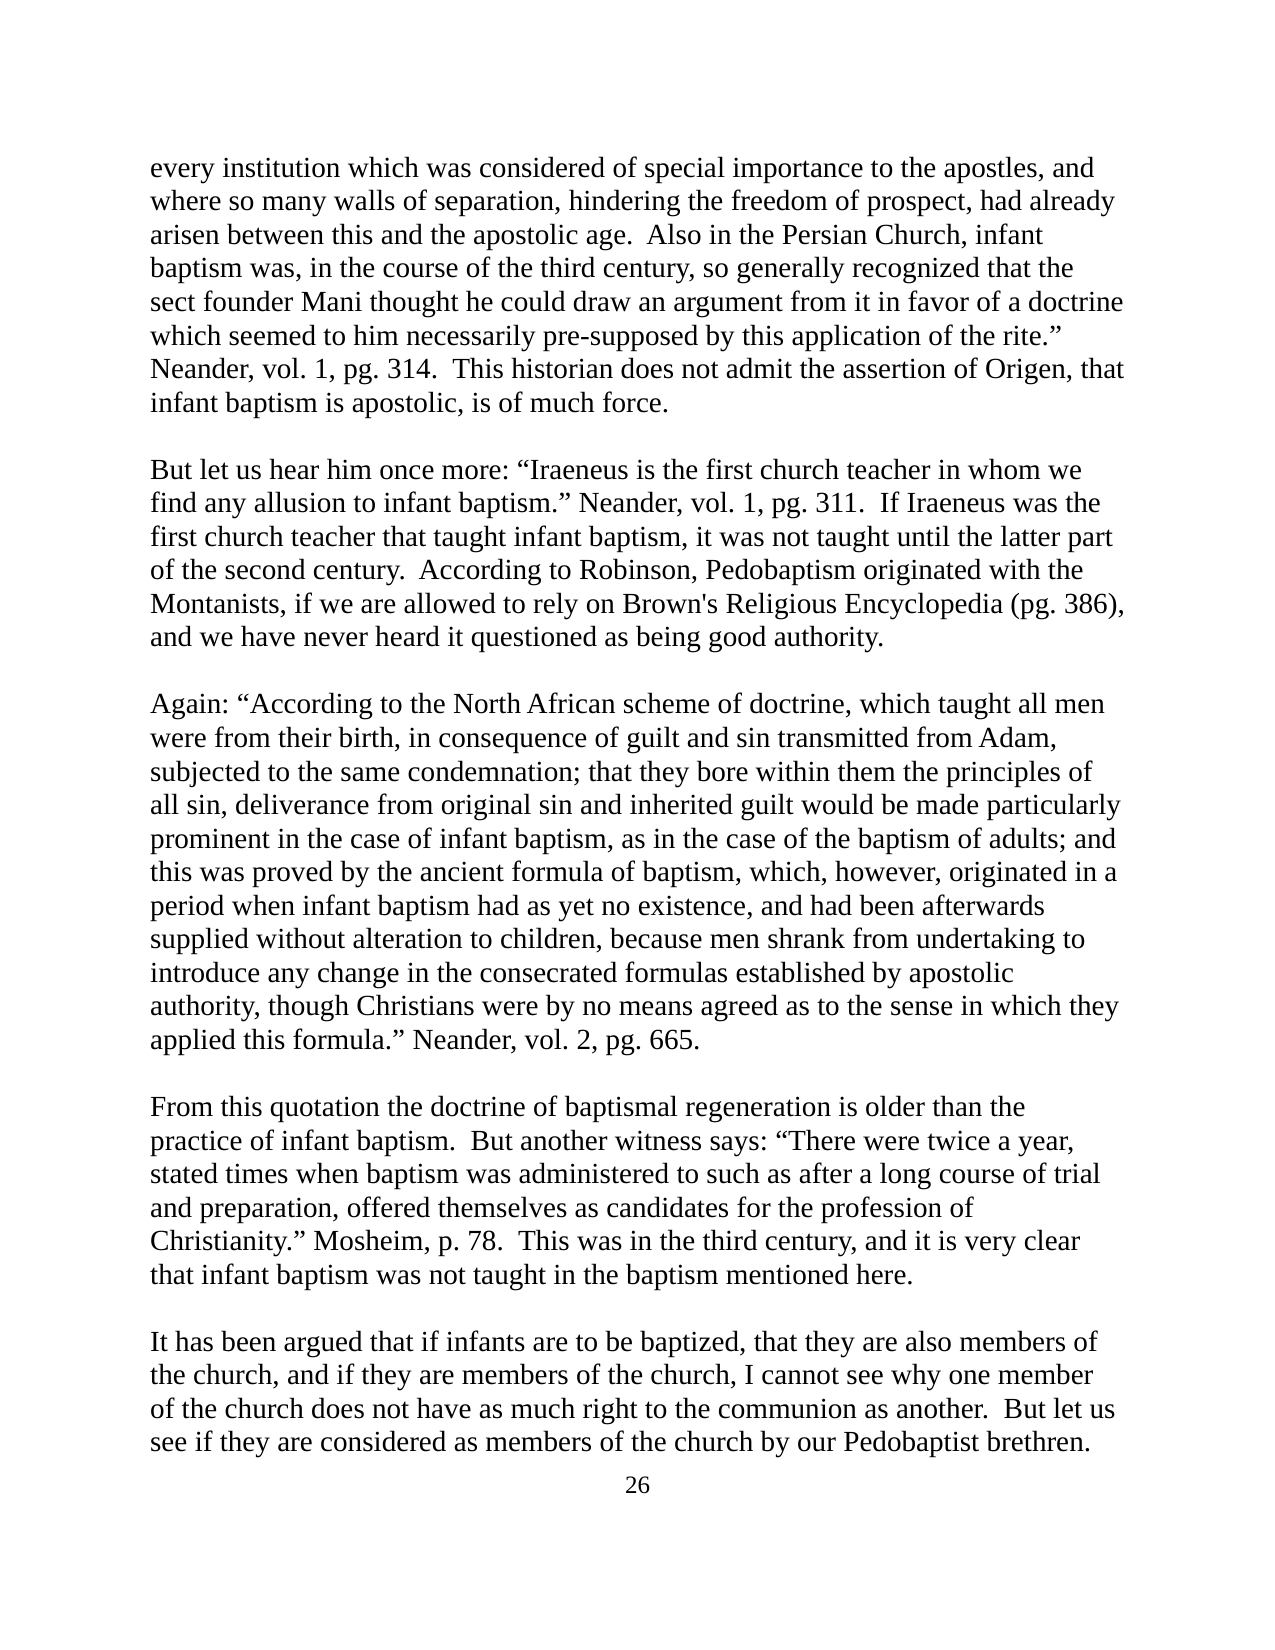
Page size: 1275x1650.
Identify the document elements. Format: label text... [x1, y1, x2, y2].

text But let us hear him once more: “Iraeneus is the first church teacher in whom we find any allusion to infant baptism.” Neander, vol. 1, pg. 311. If Iraeneus was the first church teacher that taught infant baptism, it was not taught until the latter part of the second century. According to Robinson, Pedobaptism originated with the Montanists, if we are allowed to rely on Brown's Religious Encyclopedia (pg. 386), and we have never heard it questioned as being good authority. [150, 452, 1125, 653]
text every institution which was considered of special importance to the apostles, and where so many walls of separation, hindering the freedom of prospect, had already arisen between this and the apostolic age. Also in the Persian Church, infant baptism was, in the course of the third century, so generally recognized that the sect founder Mani thought he could draw an argument from it in favor of a doctrine which seemed to him necessarily pre-supposed by this application of the rite.” Neander, vol. 1, pg. 314. This historian does not admit the assertion of Origen, that infant baptism is apostolic, is of much force. [150, 150, 1125, 418]
text It has been argued that if infants are to be baptized, that they are also members of the church, and if they are members of the church, I cannot see why one member of the church does not have as much right to the communion as another. But let us see if they are considered as members of the church by our Pedobaptist brethren. [150, 1324, 1125, 1458]
text Again: “According to the North African scheme of doctrine, which taught all men were from their birth, in consequence of guilt and sin transmitted from Adam, subjected to the same condemnation; that they bore within them the principles of all sin, deliverance from original sin and inherited guilt would be made particularly prominent in the case of infant baptism, as in the case of the baptism of adults; and this was proved by the ancient formula of baptism, which, however, originated in a period when infant baptism had as yet no existence, and had been afterwards supplied without alteration to children, because men shrank from undertaking to introduce any change in the consecrated formulas established by apostolic authority, though Christians were by no means agreed as to the sense in which they applied this formula.” Neander, vol. 2, pg. 665. [150, 687, 1125, 1056]
text From this quotation the doctrine of baptismal regeneration is older than the practice of infant baptism. But another witness says: “There were twice a year, stated times when baptism was administered to such as after a long course of trial and preparation, offered themselves as candidates for the profession of Christianity.” Mosheim, p. 78. This was in the third century, and it is very clear that infant baptism was not taught in the baptism mentioned here. [150, 1089, 1125, 1290]
